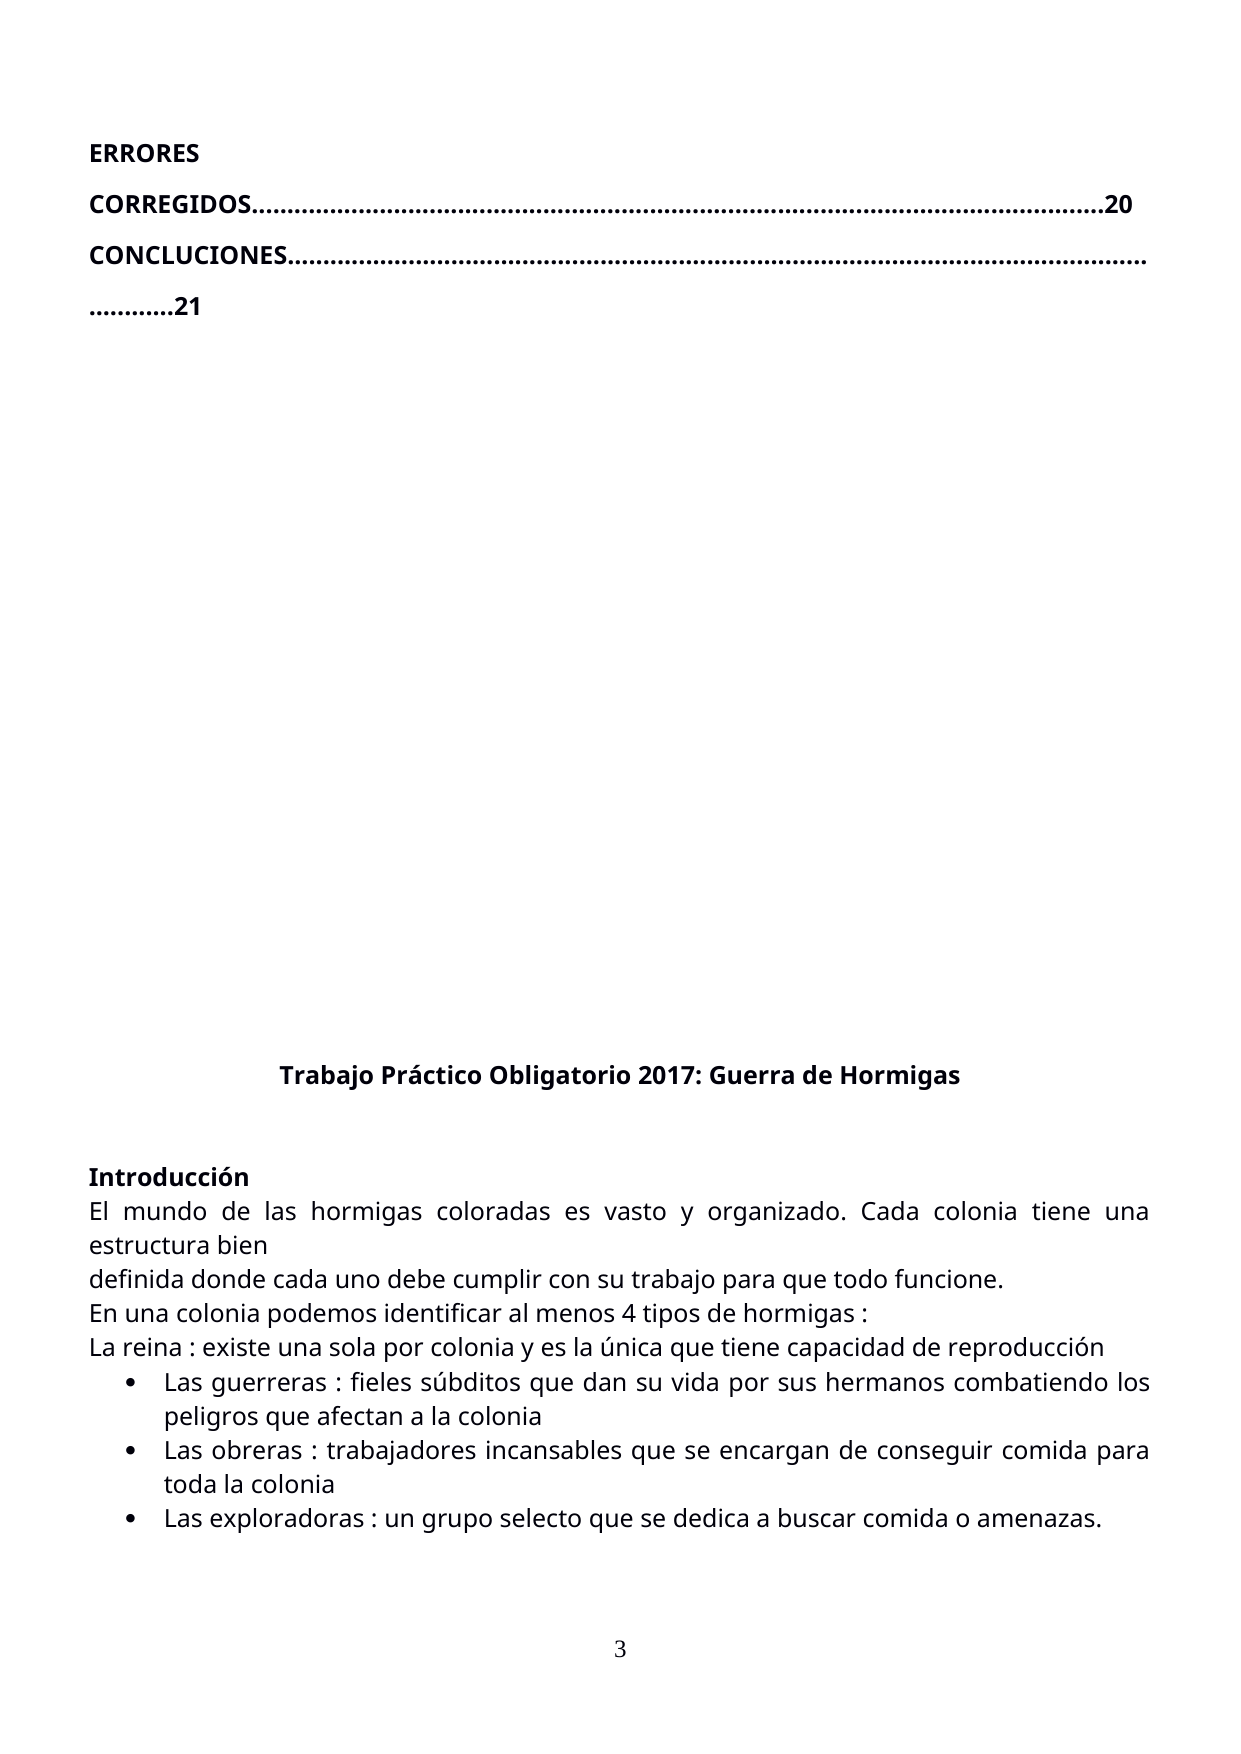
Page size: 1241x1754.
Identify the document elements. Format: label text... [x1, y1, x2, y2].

text La reina : existe una sola por colonia y es la única que tiene capacidad de reproducción [88, 1330, 1152, 1364]
text CONCLUCIONES.....................................................................................................................................21 [88, 238, 1152, 323]
text En una colonia podemos identificar al menos 4 tipos de hormigas : [88, 1296, 1152, 1330]
text Trabajo Práctico Obligatorio 2017: Guerra de Hormigas [88, 1058, 1152, 1092]
text ERRORES CORREGIDOS........................................................................................................................20 [88, 136, 1152, 221]
list Las guerreras : fieles súbditos que dan su vida por sus hermanos combatiendo los peligros que afectan a la colonia [126, 1364, 1152, 1432]
text Introducción [88, 1160, 1152, 1194]
text El mundo de las hormigas coloradas es vasto y organizado. Cada colonia tiene una estructura bien [88, 1194, 1152, 1262]
list Las obreras : trabajadores incansables que se encargan de conseguir comida para toda la colonia [126, 1432, 1152, 1500]
list Las exploradoras : un grupo selecto que se dedica a buscar comida o amenazas. [126, 1500, 1152, 1534]
text definida donde cada uno debe cumplir con su trabajo para que todo funcione. [88, 1262, 1152, 1296]
